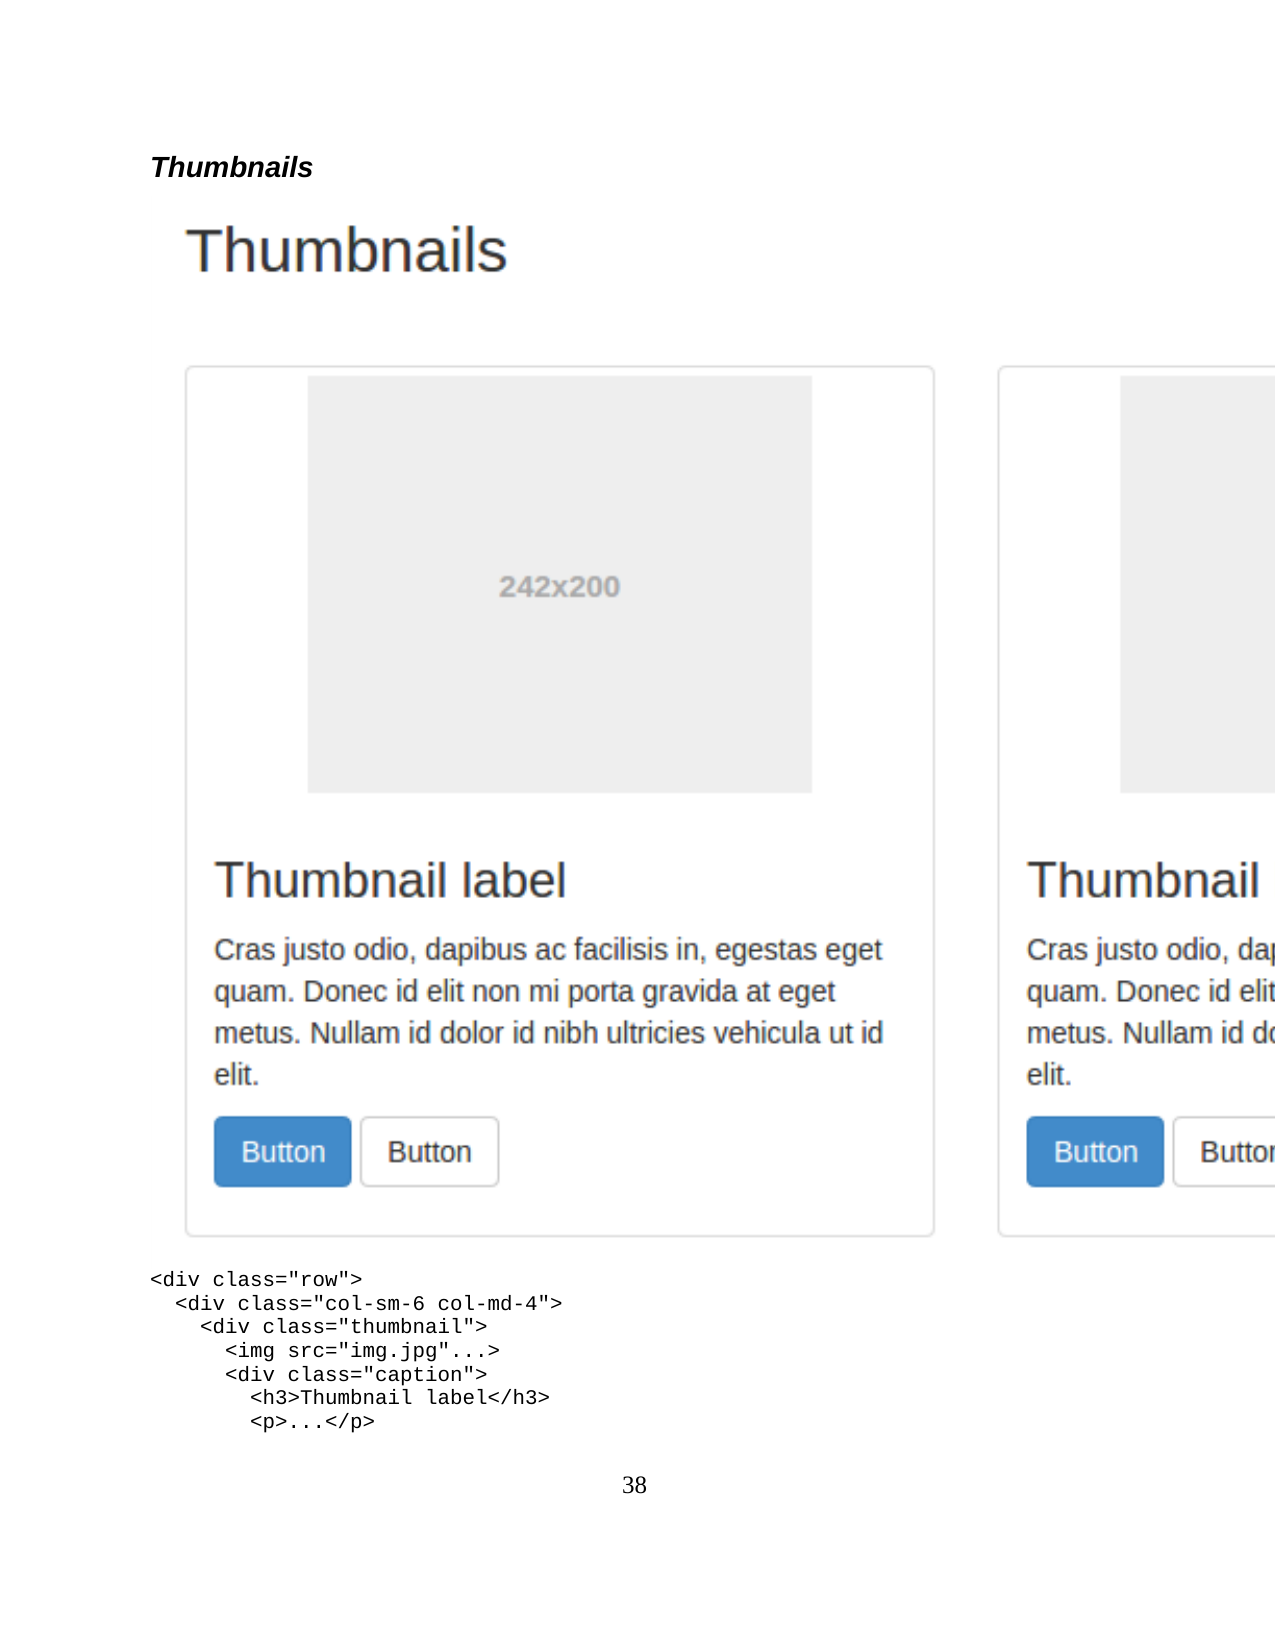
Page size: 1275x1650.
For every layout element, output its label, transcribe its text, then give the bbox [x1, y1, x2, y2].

subtitle Thumbnails [150, 150, 1125, 183]
text <p>...</p> [150, 1411, 1125, 1434]
text <h3>Thumbnail label</h3> [150, 1387, 1125, 1411]
text <div class="col-sm-6 col-md-4"> [150, 1293, 1125, 1316]
text <div class="thumbnail"> [150, 1316, 1125, 1340]
text <div class="caption"> [150, 1363, 1125, 1387]
text <img src="img.jpg"...> [150, 1340, 1125, 1363]
text <div class="row"> [150, 1269, 1125, 1293]
picture [150, 196, 1275, 1269]
